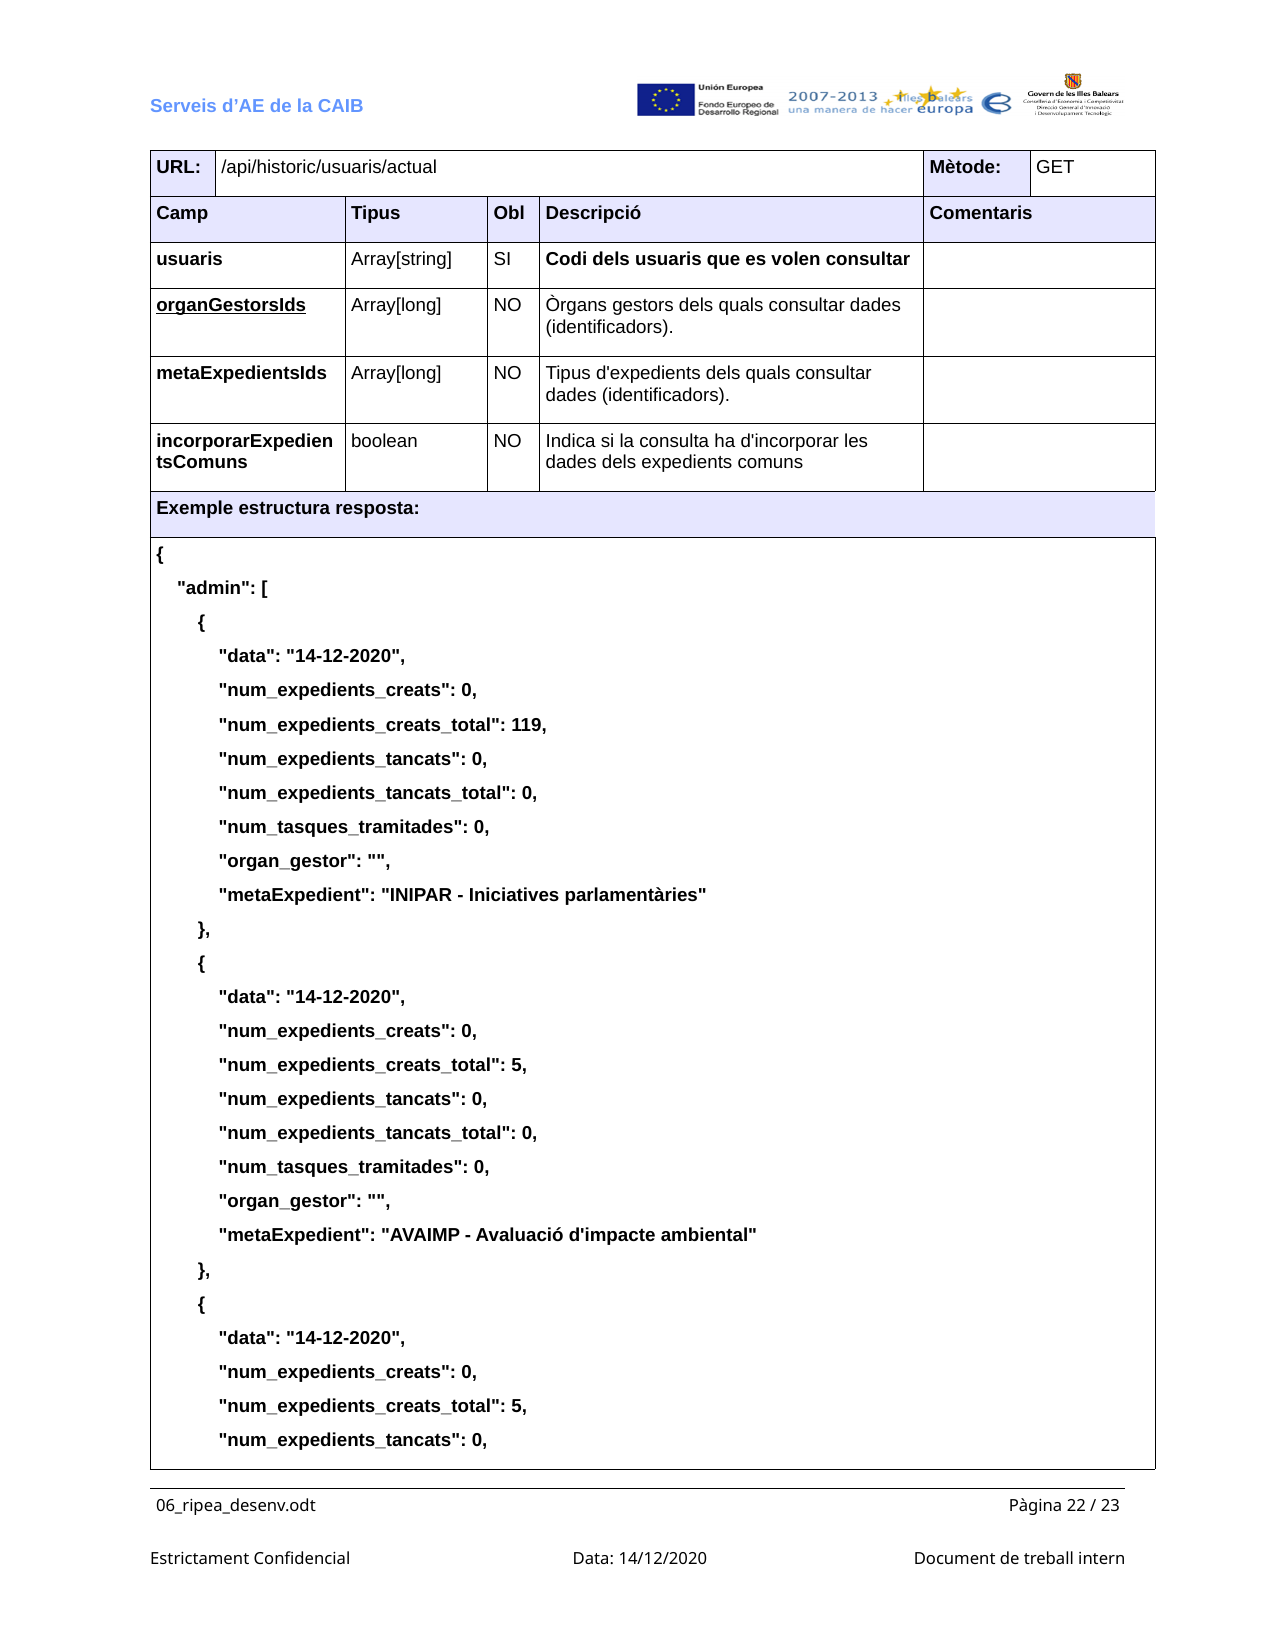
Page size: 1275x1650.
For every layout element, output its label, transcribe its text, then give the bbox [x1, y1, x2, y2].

table_cell [924, 243, 1155, 288]
table_cell { "admin": [ { "data": "14-12-2020", "num_expedients_creats": 0, "num_expedients_creats_total": 119, "num_expedients_tancats": 0, "num_expedients_tancats_total": 0, "num_tasques_tramitades": 0, "organ_gestor": "", "metaExpedient": "INIPAR - Iniciatives parlamentàries" }, { "data": "14-12-2020", "num_expedients_creats": 0, "num_expedients_creats_total": 5, "num_expedients_tancats": 0, "num_expedients_tancats_total": 0, "num_tasques_tramitades": 0, "organ_gestor": "", "metaExpedient": "AVAIMP - Avaluació d'impacte ambiental" }, { "data": "14-12-2020", "num_expedients_creats": 0, "num_expedients_creats_total": 5, "num_expedients_tancats": 0, [151, 538, 1155, 1469]
table_cell Descripció [540, 197, 923, 242]
table_cell GET [1031, 151, 1155, 196]
table_cell Indica si la consulta ha d'incorporar les dades dels expedients comuns [540, 424, 923, 491]
table_cell Tipus d'expedients dels quals consultar dades (identificadors). [540, 357, 923, 423]
table_cell Exemple estructura resposta: [151, 492, 1155, 537]
table_cell [924, 289, 1155, 356]
table_cell URL: [151, 151, 215, 196]
table_cell [924, 357, 1155, 423]
picture [636, 73, 1125, 116]
table_cell /api/historic/usuaris/actual [216, 151, 923, 196]
table_cell Comentaris [924, 197, 1155, 242]
table_cell NO [488, 357, 539, 423]
table_cell NO [488, 289, 539, 356]
table_cell incorporarExpedientsComuns [151, 424, 345, 491]
table_cell usuaris [151, 243, 345, 288]
table_cell boolean [346, 424, 487, 491]
table_cell metaExpedientsIds [151, 357, 345, 423]
table_cell organGestorsIds [151, 289, 345, 356]
table_cell Array[long] [346, 289, 487, 356]
table_cell Array[long] [346, 357, 487, 423]
table_cell Array[string] [346, 243, 487, 288]
table_cell [924, 424, 1155, 491]
table_cell Òrgans gestors dels quals consultar dades (identificadors). [540, 289, 923, 356]
table_cell Mètode: [924, 151, 1030, 196]
table_cell Codi dels usuaris que es volen consultar [540, 243, 923, 288]
table_cell Camp [151, 197, 345, 242]
table_cell Obl [488, 197, 539, 242]
table_cell Tipus [346, 197, 487, 242]
table_cell NO [488, 424, 539, 491]
table_cell SI [488, 243, 539, 288]
